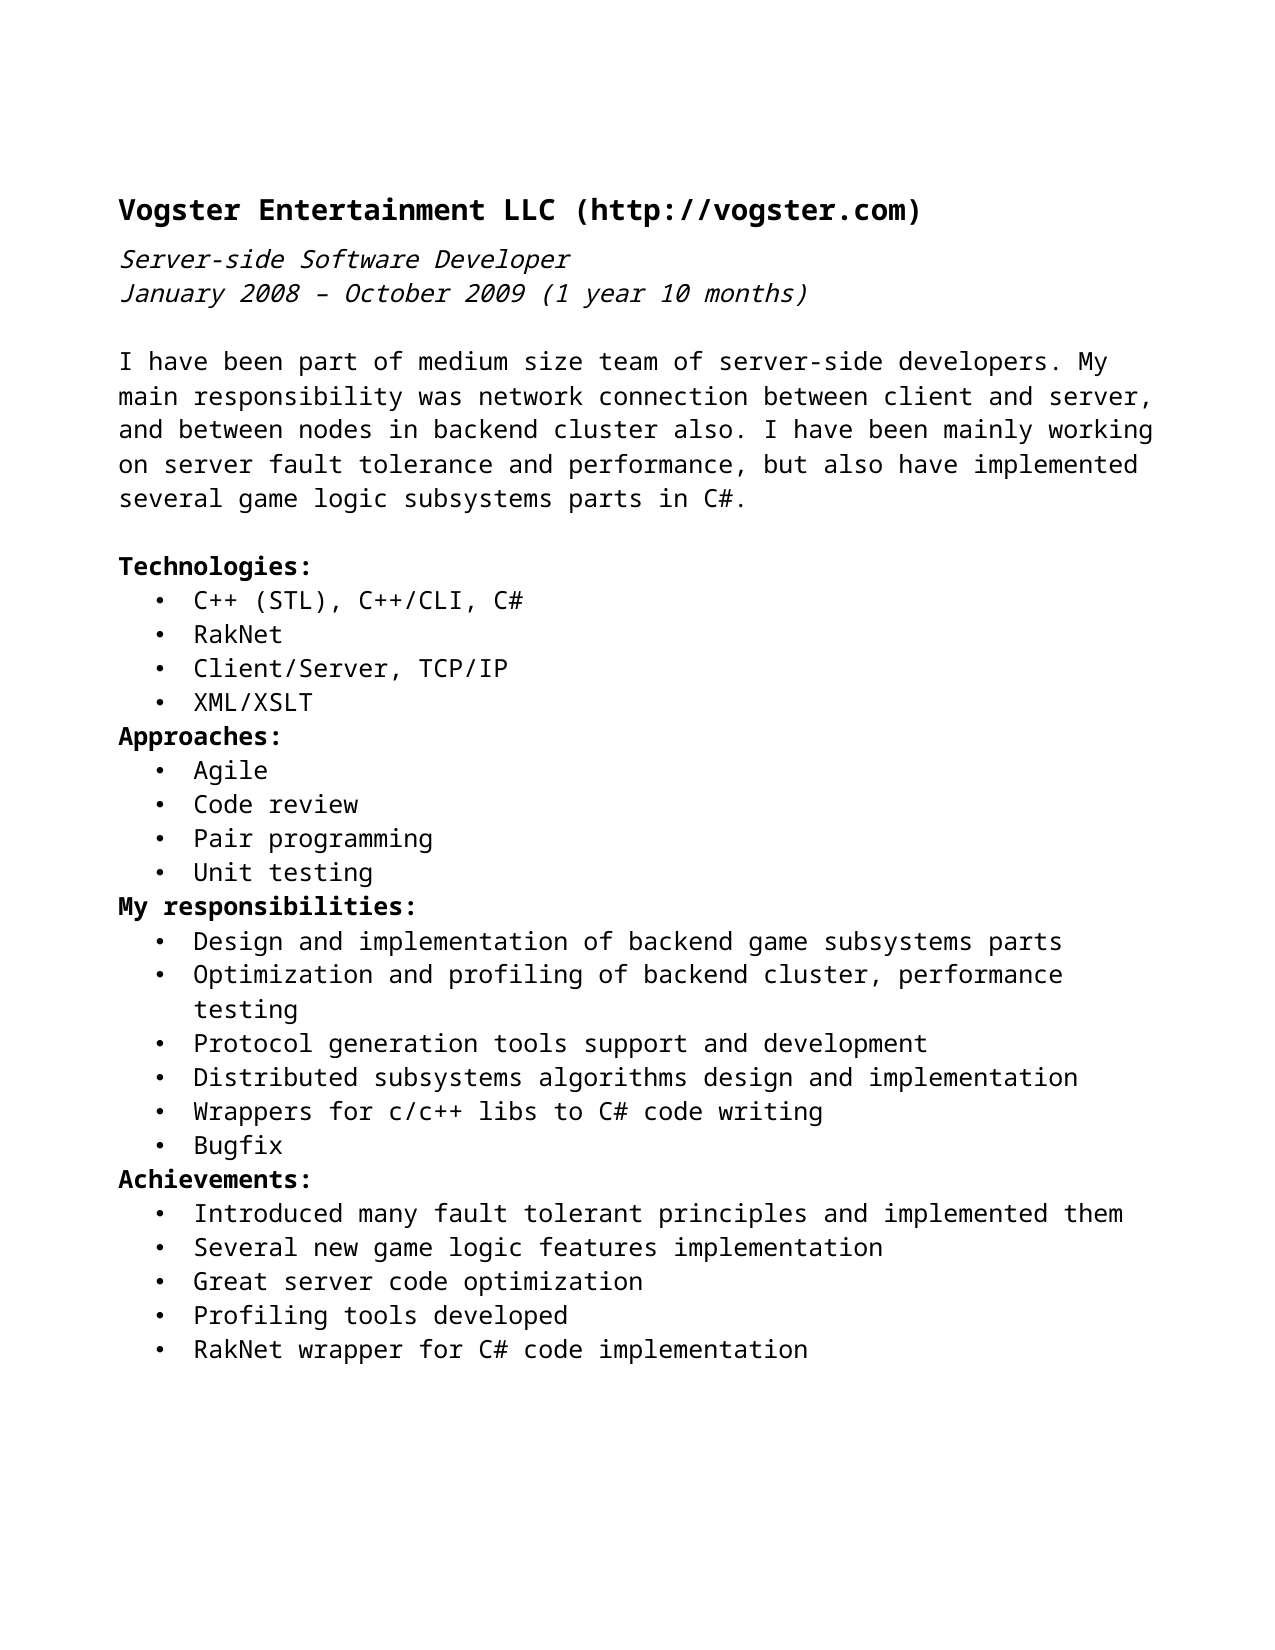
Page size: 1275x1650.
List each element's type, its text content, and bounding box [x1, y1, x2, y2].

text Achievements: [118, 1162, 1157, 1196]
list XML/XSLT [156, 685, 1157, 719]
text Technologies: [118, 548, 1157, 582]
list Protocol generation tools support and development [156, 1025, 1157, 1059]
list Design and implementation of backend game subsystems parts [156, 923, 1157, 957]
list Great server code optimization [156, 1264, 1157, 1298]
list Introduced many fault tolerant principles and implemented them [156, 1196, 1157, 1230]
list C++ (STL), C++/CLI, C# [156, 582, 1157, 617]
list Optimization and profiling of backend cluster, performance testing [156, 957, 1157, 1025]
list RakNet [156, 617, 1157, 651]
list Wrappers for c/c++ libs to C# code writing [156, 1093, 1157, 1127]
text January 2008 – October 2009 (1 year 10 months) [118, 276, 1157, 310]
text My responsibilities: [118, 889, 1157, 923]
list Pair programming [156, 821, 1157, 855]
list Code review [156, 787, 1157, 821]
list RakNet wrapper for C# code implementation [156, 1332, 1157, 1366]
text I have been part of medium size team of server-side developers. My main responsibility was network connection between client and server, and between nodes in backend cluster also. I have been mainly working on server fault tolerance and performance, but also have implemented several game logic subsystems parts in C#. [118, 344, 1157, 514]
list Bugfix [156, 1127, 1157, 1162]
list Agile [156, 753, 1157, 787]
list Several new game logic features implementation [156, 1230, 1157, 1264]
list Distributed subsystems algorithms design and implementation [156, 1059, 1157, 1093]
list Unit testing [156, 855, 1157, 889]
text Server-side Software Developer [118, 242, 1157, 276]
list Client/Server, TCP/IP [156, 651, 1157, 685]
subtitle Vogster Entertainment LLC (http://vogster.com) [118, 190, 1157, 229]
list Profiling tools developed [156, 1298, 1157, 1332]
text Approaches: [118, 719, 1157, 753]
